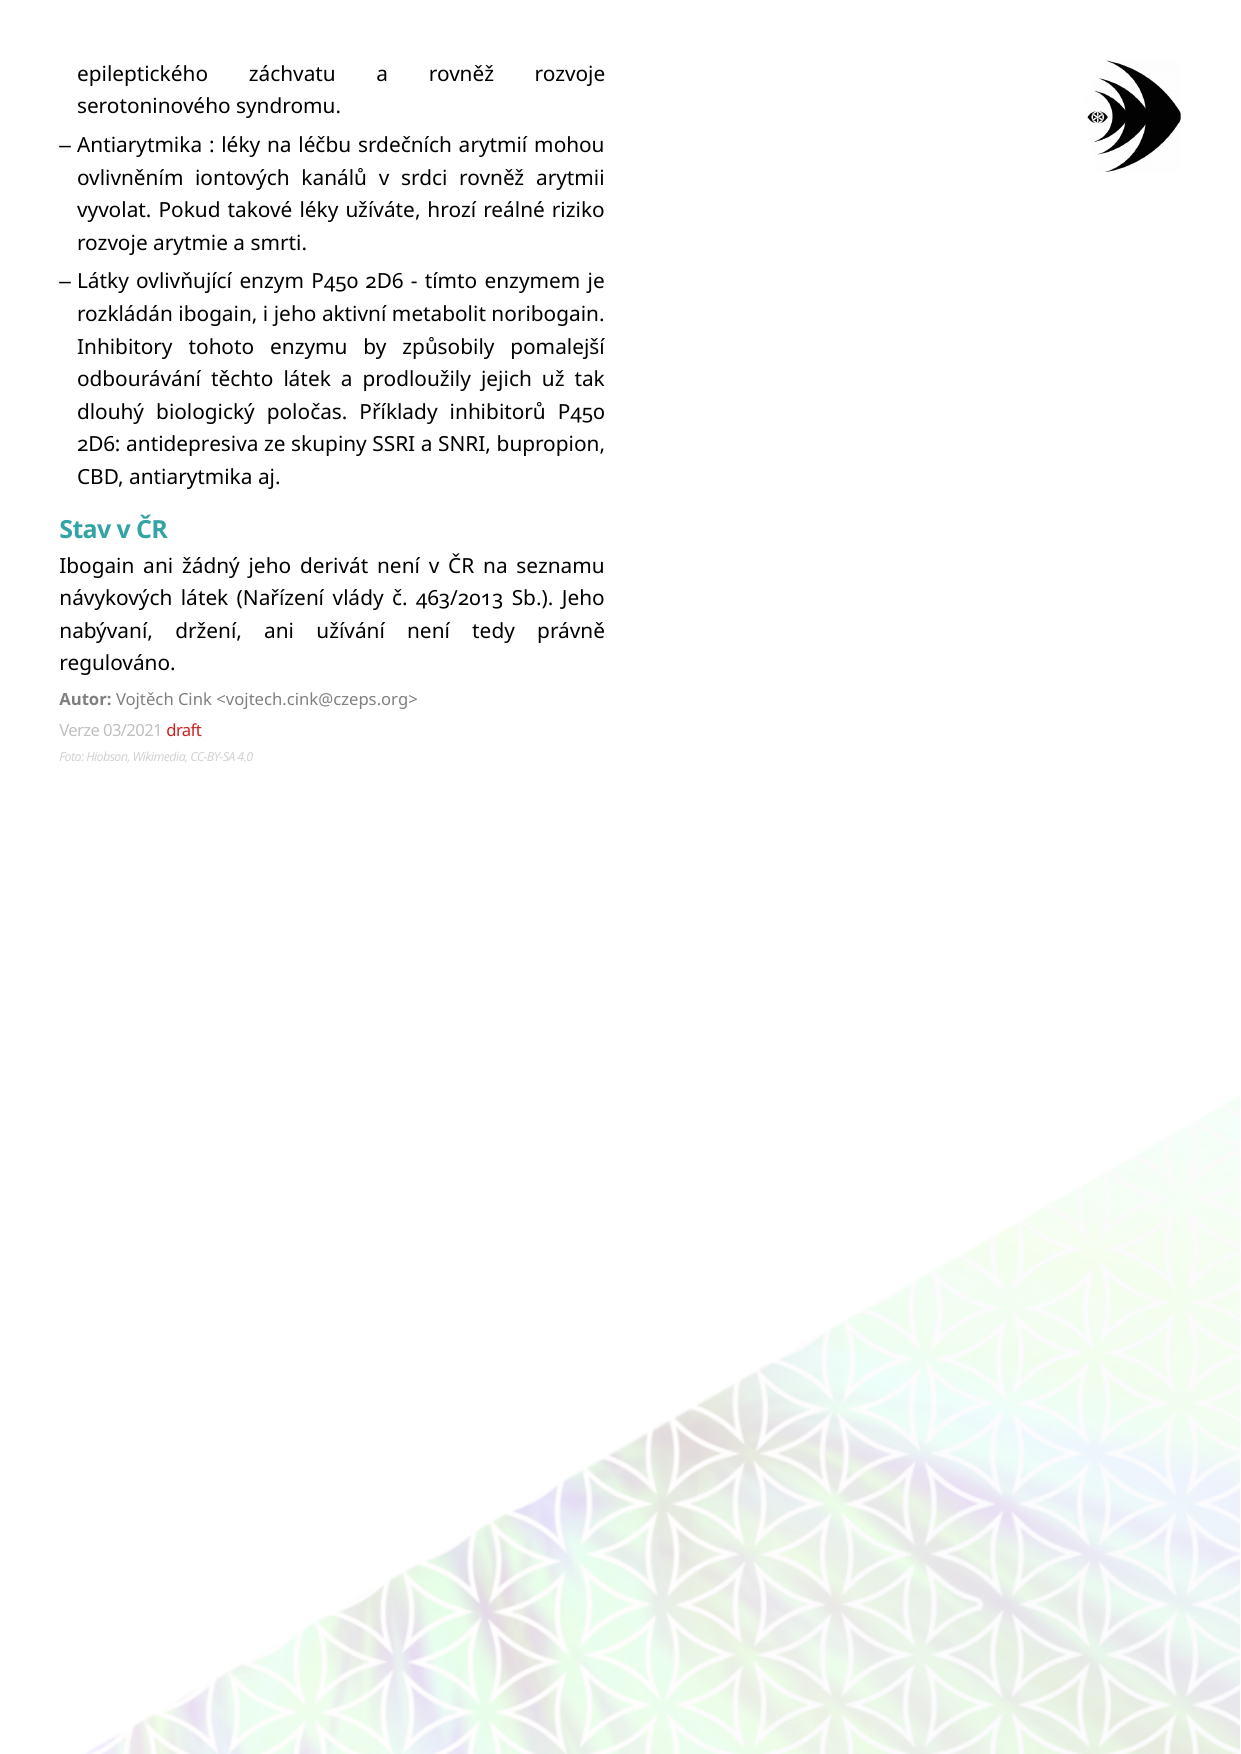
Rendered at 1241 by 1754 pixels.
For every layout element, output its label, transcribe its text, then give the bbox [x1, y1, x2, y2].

text Autor: Vojtěch Cink <vojtech.cink@czeps.org> [59, 551, 605, 573]
list Látky ovlivňující enzym P450 2D6 - tímto enzymem je rozkládán ibogain, i jeho aktivní metabolit noribogain. Inhibitory tohoto enzymu by způsobily pomalejší odbourávání těchto látek a prodloužily jejich už tak dlouhý biologický poločas. Příklady inhibitorů P450 2D6: antidepresiva ze skupiny SSRI a SNRI, bupropion, CBD, antiarytmika aj. [59, 130, 605, 354]
text Verze 03/2021 draft [59, 583, 605, 605]
picture [0, 1028, 1241, 1754]
subtitle Stav v ČR [59, 376, 605, 408]
list Antiarytmika : léky na léčbu srdečních arytmií mohou ovlivněním iontových kanálů v srdci rovněž arytmii vyvolat. Pokud takové léky užíváte, hrozí reálné riziko rozvoje arytmie a smrti. [59, 59, 605, 120]
text Ibogain ani žádný jeho derivát není v ČR na seznamu návykových látek (Nařízení vlády č. 463/2013 Sb.). Jeho nabývaní, držení, ani užívání není tedy právně regulováno. [59, 414, 605, 541]
text Foto: Hiobson, Wikimedia, CC-BY-SA 4.0 [59, 611, 605, 628]
picture [1084, 60, 1181, 172]
